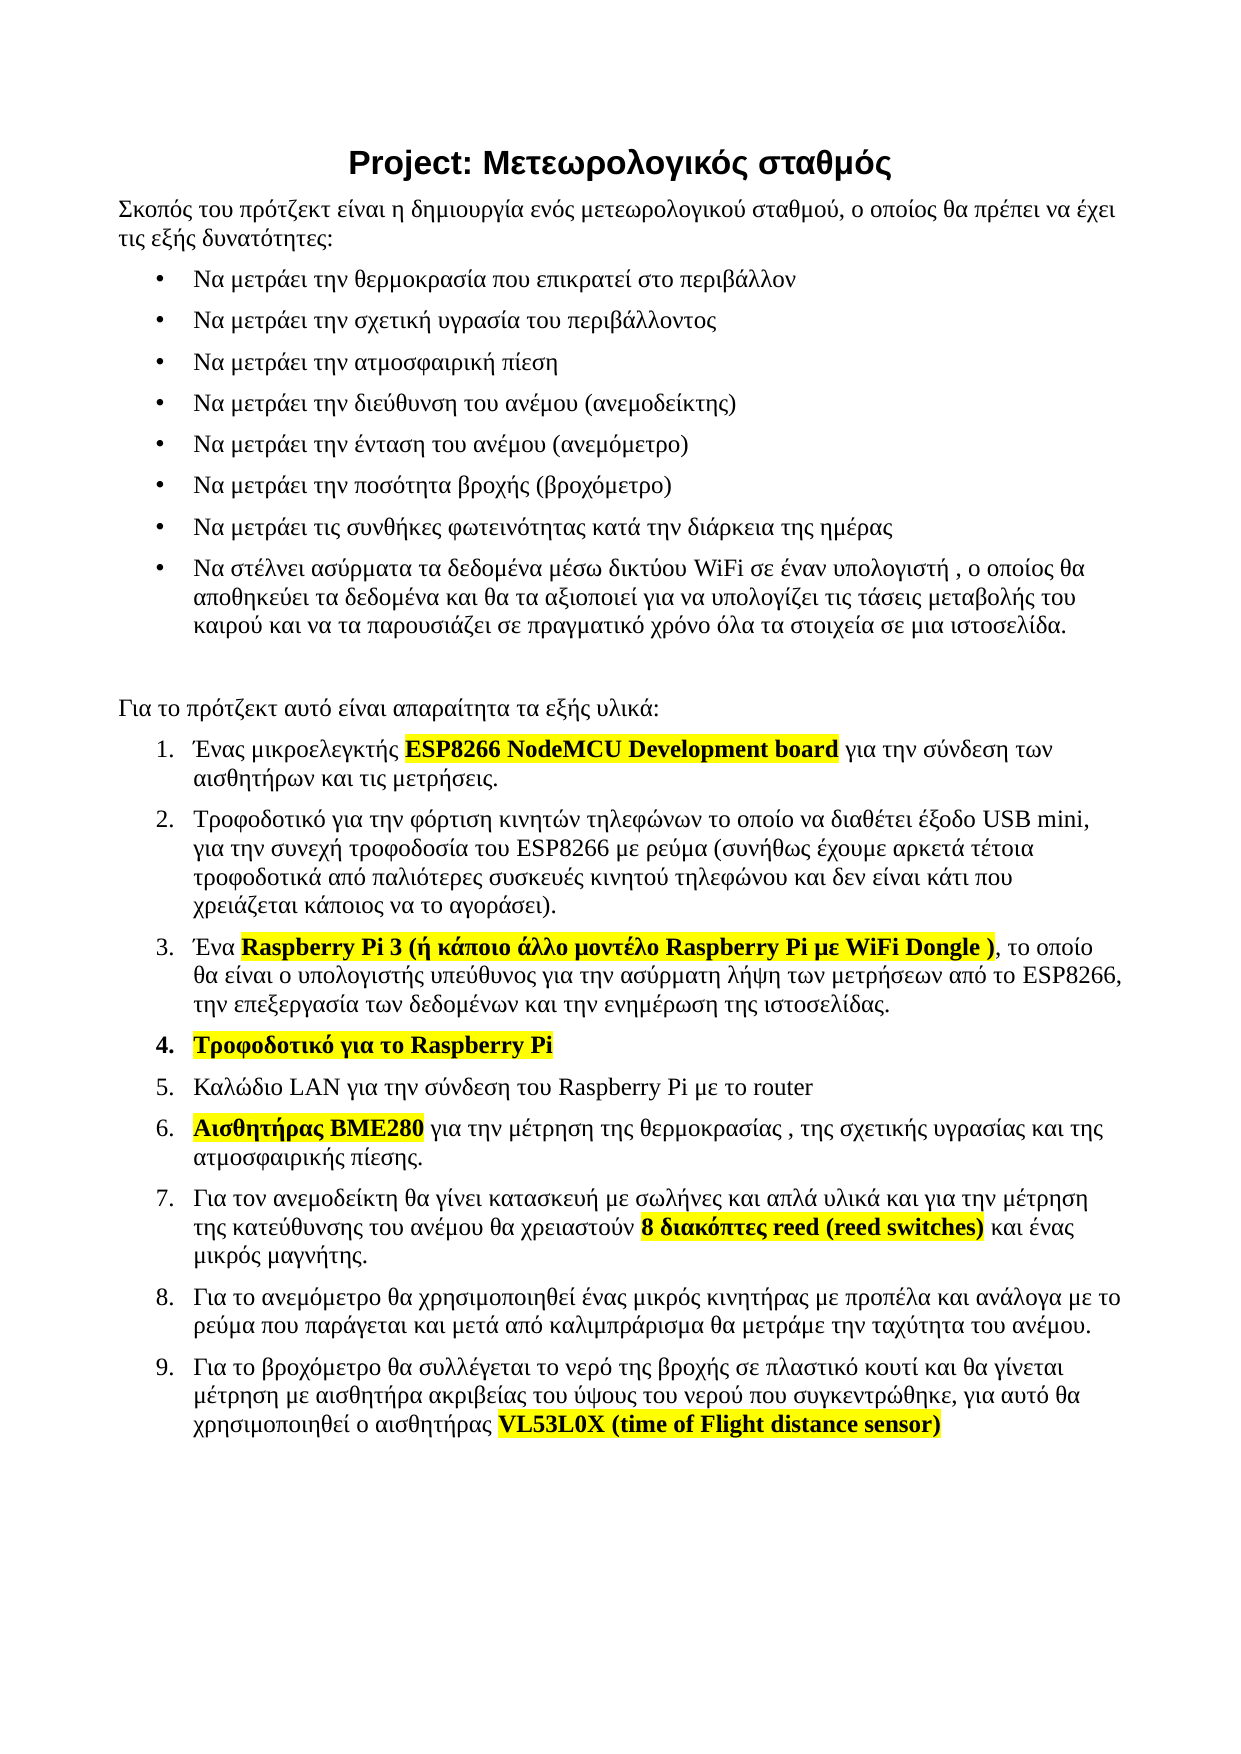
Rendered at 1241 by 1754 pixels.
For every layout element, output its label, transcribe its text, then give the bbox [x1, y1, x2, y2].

list Για το ανεμόμετρο θα χρησιμοποιηθεί ένας μικρός κινητήρας με προπέλα και ανάλογα με το ρεύμα που παράγεται και μετά από καλιμπράρισμα θα μετράμε την ταχύτητα του ανέμου. [156, 1282, 1122, 1339]
subtitle Project: Μετεωρολογικός σταθμός [118, 143, 1122, 182]
list Να στέλνει ασύρματα τα δεδομένα μέσω δικτύου WiFi σε έναν υπολογιστή , ο οποίος θα αποθηκεύει τα δεδομένα και θα τα αξιοποιεί για να υπολογίζει τις τάσεις μεταβολής του καιρού και να τα παρουσιάζει σε πραγματικό χρόνο όλα τα στοιχεία σε μια ιστοσελίδα. [156, 553, 1122, 639]
list Να μετράει την ένταση του ανέμου (ανεμόμετρο) [156, 429, 1122, 458]
list Καλώδιο LAN για την σύνδεση του Raspberry Pi με το router [156, 1072, 1122, 1101]
text Σκοπός του πρότζεκτ είναι η δημιουργία ενός μετεωρολογικού σταθμού, ο οποίος θα πρέπει να έχει τις εξής δυνατότητες: [118, 194, 1122, 252]
list Να μετράει την σχετική υγρασία του περιβάλλοντος [156, 306, 1122, 334]
text Για το πρότζεκτ αυτό είναι απαραίτητα τα εξής υλικά: [118, 693, 1122, 722]
list Τροφοδοτικό για το Raspberry Pi [156, 1031, 1122, 1059]
list Για το βροχόμετρο θα συλλέγεται το νερό της βροχής σε πλαστικό κουτί και θα γίνεται μέτρηση με αισθητήρα ακριβείας του ύψους του νερού που συγκεντρώθηκε, για αυτό θα χρησιμοποιηθεί ο αισθητήρας VL53L0X (time of Flight distance sensor) [156, 1352, 1122, 1438]
list Να μετράει τις συνθήκες φωτεινότητας κατά την διάρκεια της ημέρας [156, 512, 1122, 541]
list Να μετράει την θερμοκρασία που επικρατεί στο περιβάλλον [156, 264, 1122, 293]
list Να μετράει την ατμοσφαιρική πίεση [156, 347, 1122, 376]
list Αισθητήρας BME280 για την μέτρηση της θερμοκρασίας , της σχετικής υγρασίας και της ατμοσφαιρικής πίεσης. [156, 1113, 1122, 1171]
list Ένα Raspberry Pi 3 (ή κάποιο άλλο μοντέλο Raspberry Pi με WiFi Dongle ), το οποίο θα είναι ο υπολογιστής υπεύθυνος για την ασύρματη λήψη των μετρήσεων από το ESP8266, την επεξεργασία των δεδομένων και την ενημέρωση της ιστοσελίδας. [156, 932, 1122, 1018]
list Για τον ανεμοδείκτη θα γίνει κατασκευή με σωλήνες και απλά υλικά και για την μέτρηση της κατεύθυνσης του ανέμου θα χρειαστούν 8 διακόπτες reed (reed switches) και ένας μικρός μαγνήτης. [156, 1183, 1122, 1269]
list Να μετράει την διεύθυνση του ανέμου (ανεμοδείκτης) [156, 388, 1122, 417]
list Τροφοδοτικό για την φόρτιση κινητών τηλεφώνων το οποίο να διαθέτει έξοδο USB mini, για την συνεχή τροφοδοσία του ESP8266 με ρεύμα (συνήθως έχουμε αρκετά τέτοια τροφοδοτικά από παλιότερες συσκευές κινητού τηλεφώνου και δεν είναι κάτι που χρειάζεται κάποιος να το αγοράσει). [156, 804, 1122, 919]
list Να μετράει την ποσότητα βροχής (βροχόμετρο) [156, 471, 1122, 499]
list Ένας μικροελεγκτής ESP8266 NodeMCU Development board για την σύνδεση των αισθητήρων και τις μετρήσεις. [156, 734, 1122, 792]
